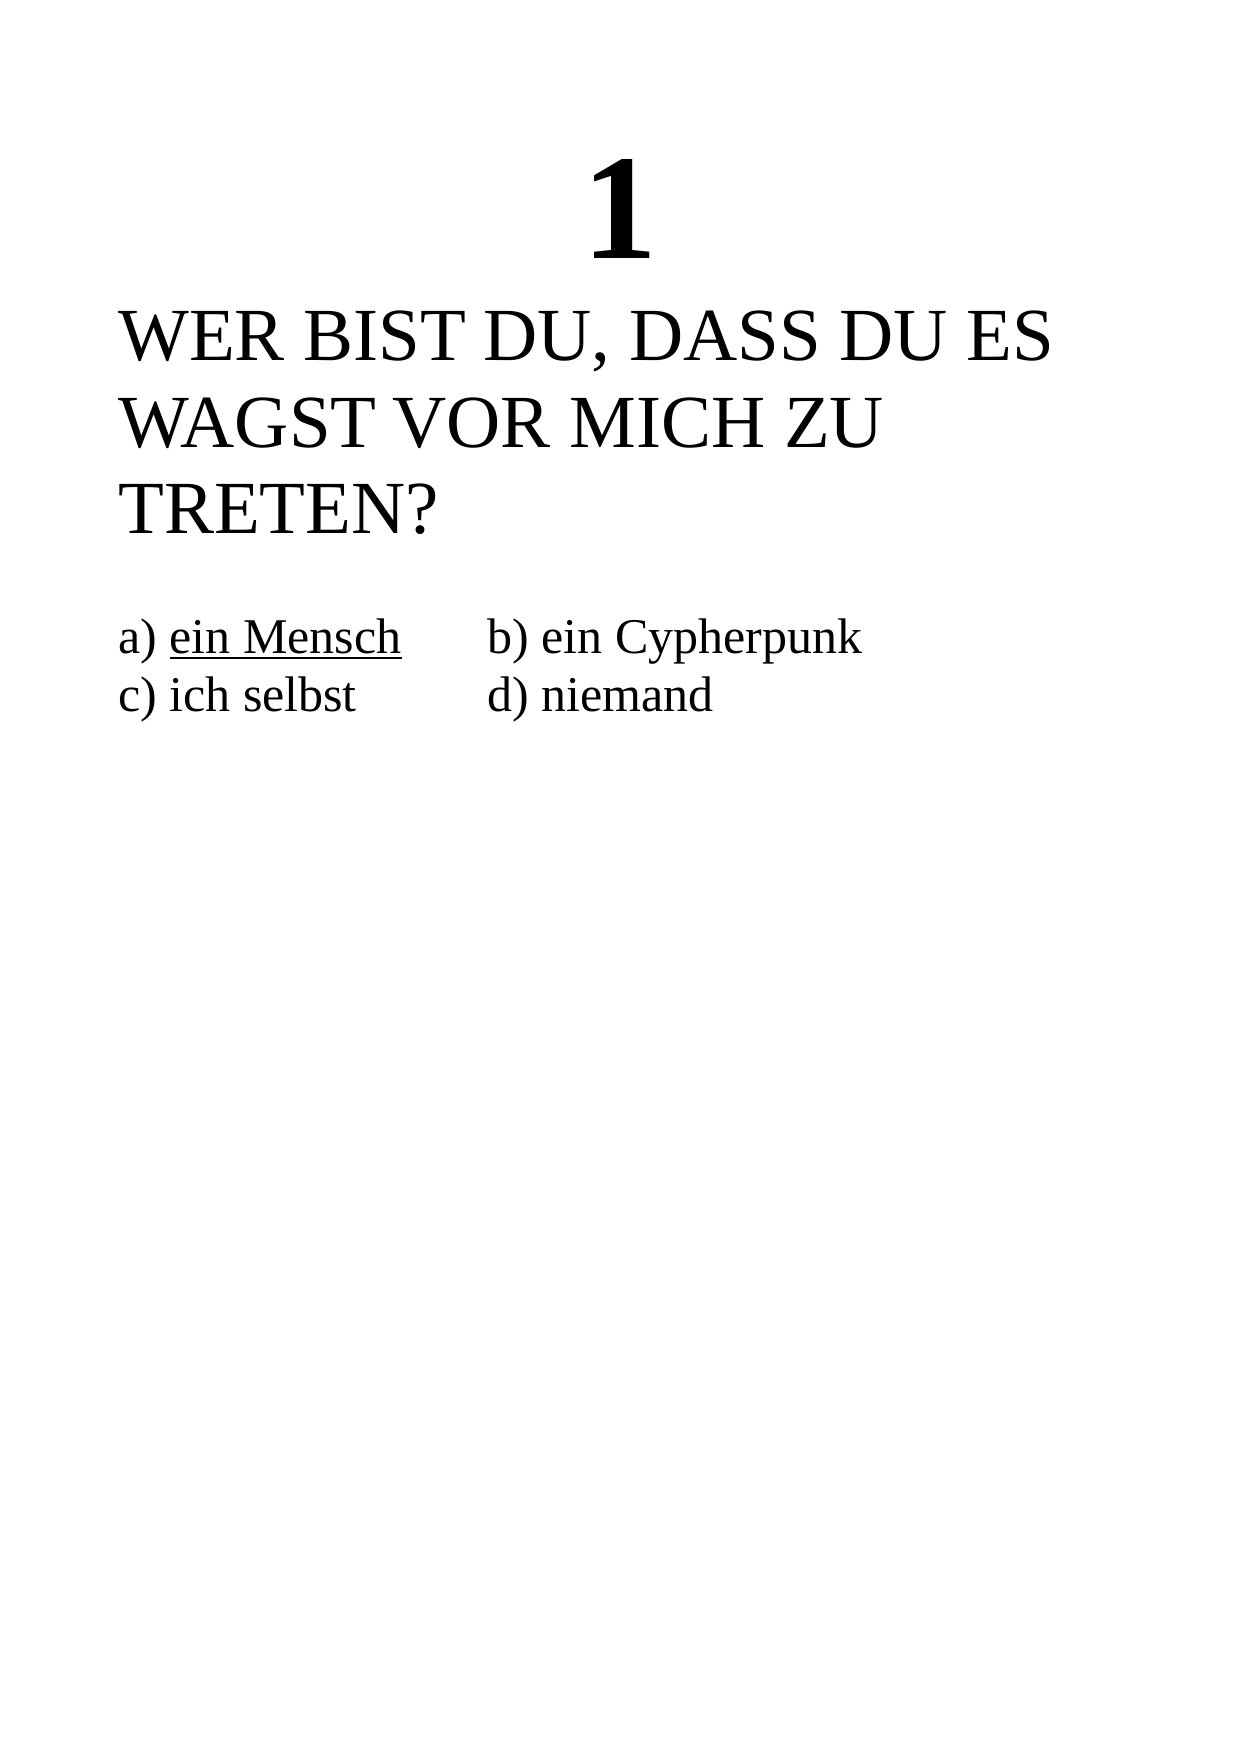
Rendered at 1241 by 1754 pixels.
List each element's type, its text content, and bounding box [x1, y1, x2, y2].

text 1 [118, 118, 1122, 291]
text c) ich selbst d) niemand [118, 664, 1122, 722]
text WER BIST DU, DASS DU ES WAGST VOR MICH ZU TRETEN? [118, 291, 1122, 549]
text a) ein Mensch b) ein Cypherpunk [118, 607, 1122, 664]
